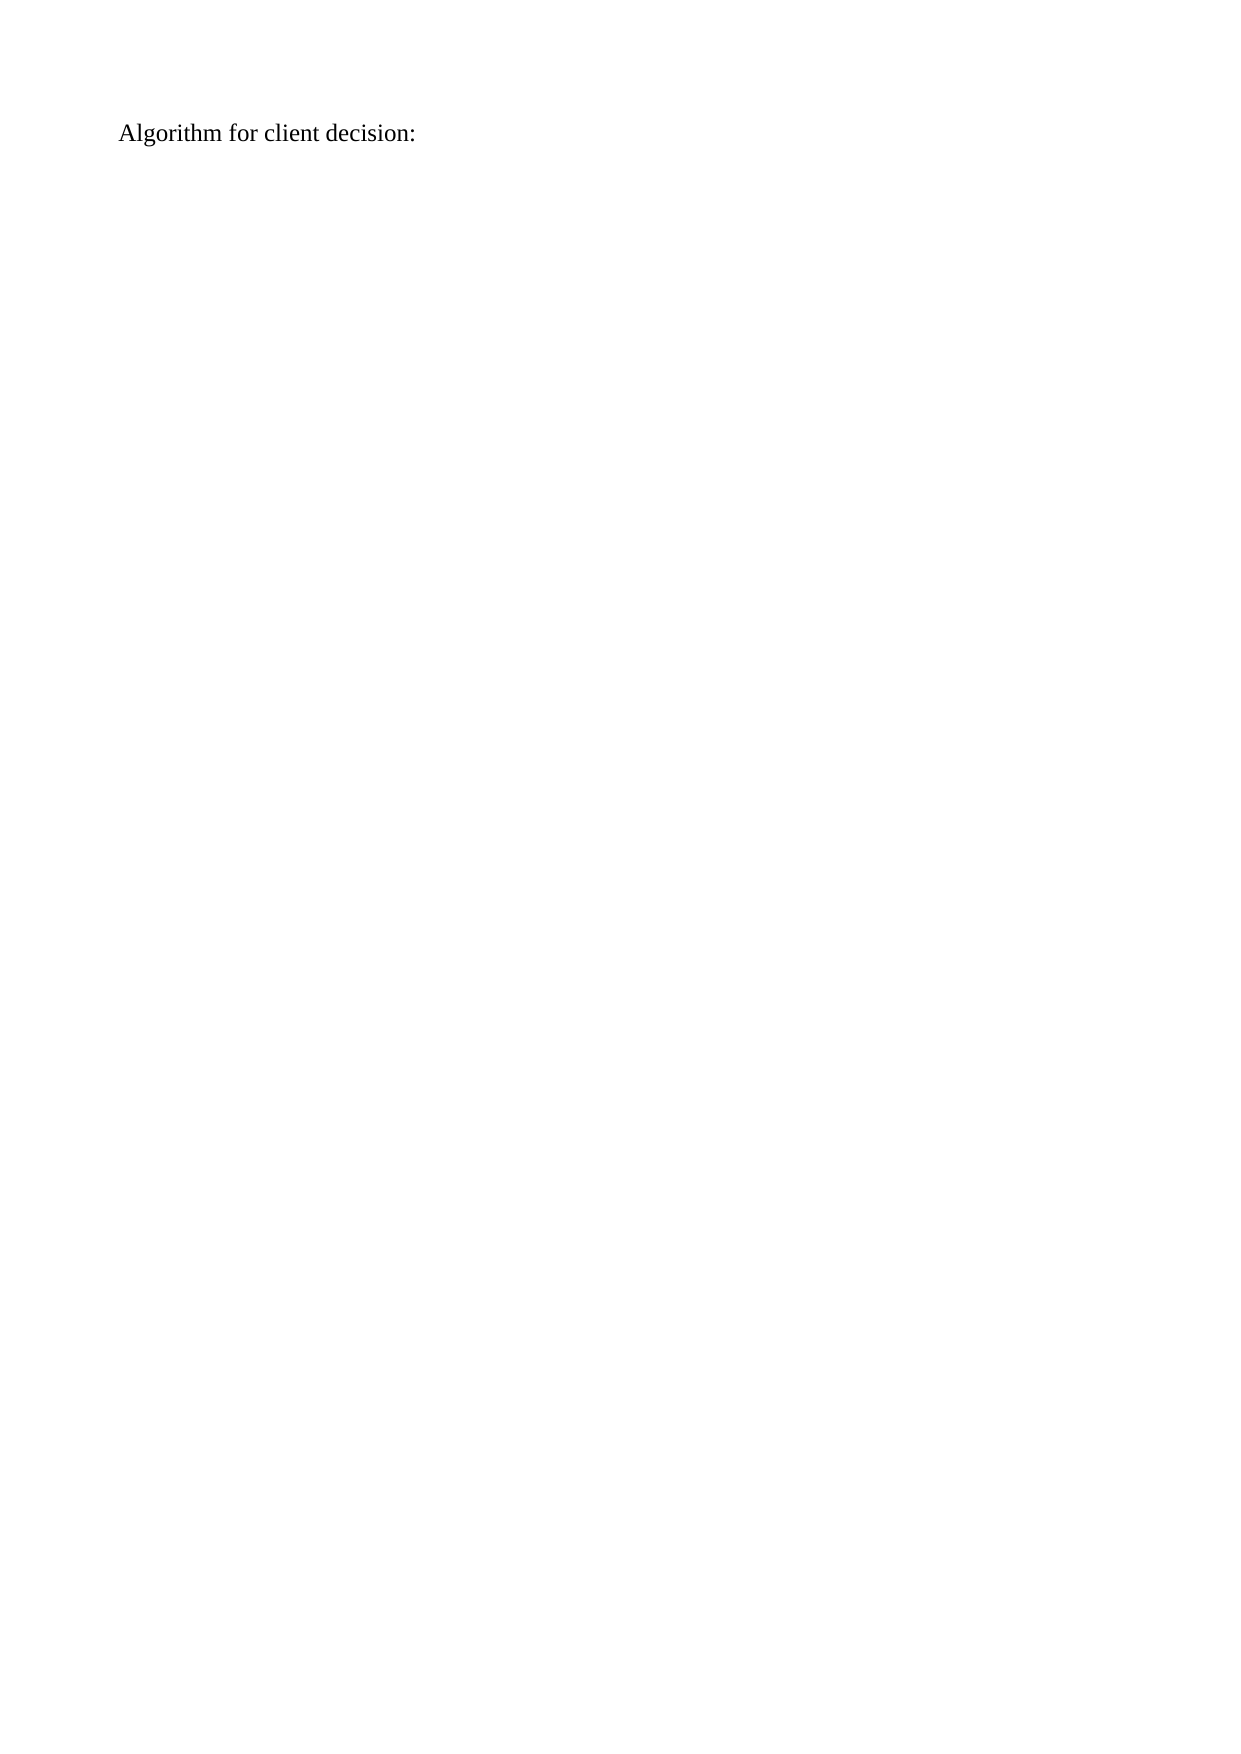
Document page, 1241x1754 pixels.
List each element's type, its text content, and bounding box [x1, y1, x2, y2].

text Algorithm for client decision: [118, 118, 1122, 147]
